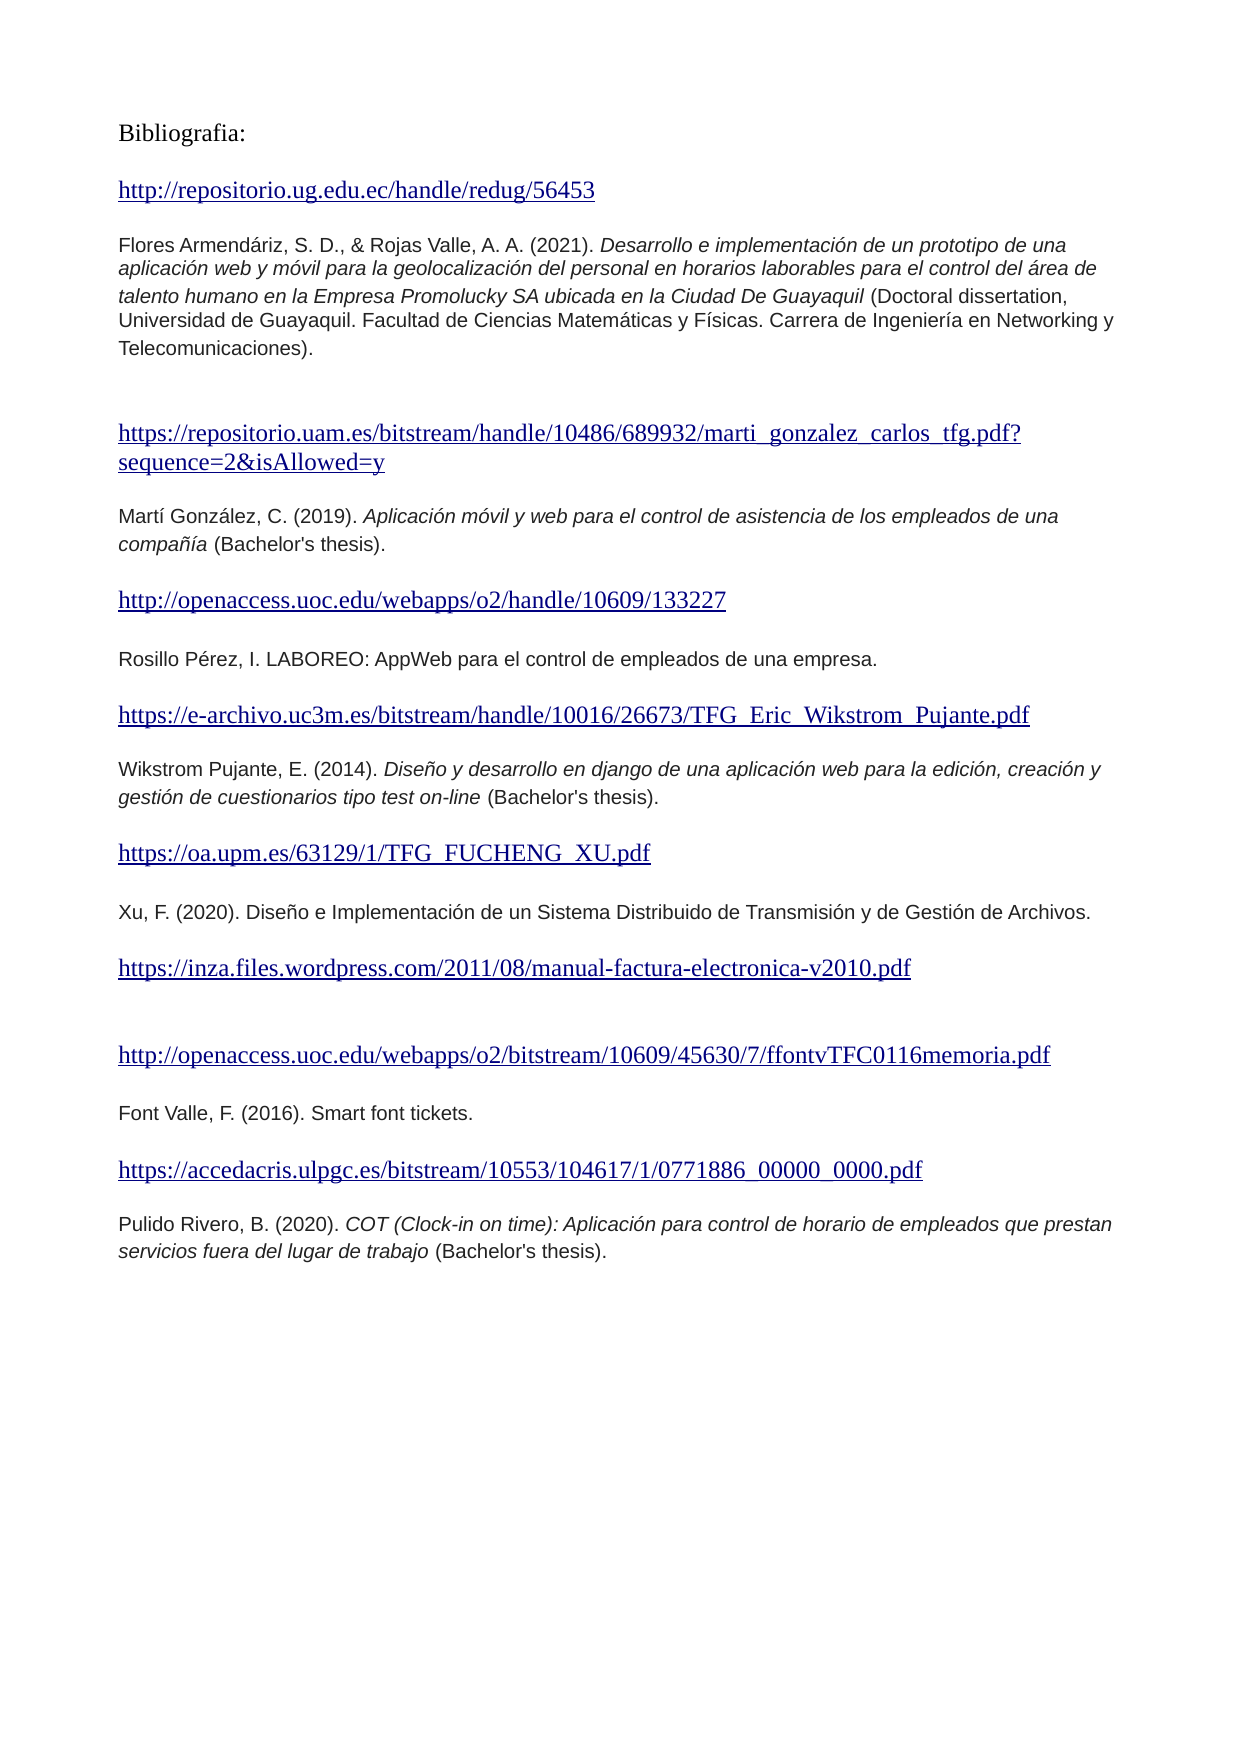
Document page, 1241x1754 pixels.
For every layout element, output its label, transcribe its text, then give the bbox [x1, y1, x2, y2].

text Font Valle, F. (2016). Smart font tickets. [118, 1097, 1122, 1126]
text https://e-archivo.uc3m.es/bitstream/handle/10016/26673/TFG_Eric_Wikstrom_Pujante.pdf [118, 700, 1122, 729]
text Martí González, C. (2019). Aplicación móvil y web para el control de asistencia de los empleados de una compañía (Bachelor's thesis). [118, 504, 1122, 556]
text http://openaccess.uoc.edu/webapps/o2/bitstream/10609/45630/7/ffontvTFC0116memoria.pdf [118, 1040, 1122, 1068]
text Bibliografia: [118, 118, 1122, 147]
text Flores Armendáriz, S. D., & Rojas Valle, A. A. (2021). Desarrollo e implementación de un prototipo de una aplicación web y móvil para la geolocalización del personal en horarios laborables para el control del área de talento humano en la Empresa Promolucky SA ubicada en la Ciudad De Guayaquil (Doctoral dissertation, Universidad de Guayaquil. Facultad de Ciencias Matemáticas y Físicas. Carrera de Ingeniería en Networking y Telecomunicaciones). [118, 233, 1122, 361]
text http://repositorio.ug.edu.ec/handle/redug/56453 [118, 176, 1122, 204]
text Wikstrom Pujante, E. (2014). Diseño y desarrollo en django de una aplicación web para la edición, creación y gestión de cuestionarios tipo test on-line (Bachelor's thesis). [118, 758, 1122, 810]
text https://accedacris.ulpgc.es/bitstream/10553/104617/1/0771886_00000_0000.pdf [118, 1155, 1122, 1183]
text Xu, F. (2020). Diseño e Implementación de un Sistema Distribuido de Transmisión y de Gestión de Archivos. [118, 896, 1122, 925]
text Rosillo Pérez, I. LABOREO: AppWeb para el control de empleados de una empresa. [118, 643, 1122, 671]
text https://oa.upm.es/63129/1/TFG_FUCHENG_XU.pdf [118, 838, 1122, 867]
text https://repositorio.uam.es/bitstream/handle/10486/689932/marti_gonzalez_carlos_tfg.pdf?sequence=2&isAllowed=y [118, 418, 1122, 476]
text http://openaccess.uoc.edu/webapps/o2/handle/10609/133227 [118, 585, 1122, 614]
text Pulido Rivero, B. (2020). COT (Clock-in on time): Aplicación para control de horario de empleados que prestan servicios fuera del lugar de trabajo (Bachelor's thesis). [118, 1212, 1122, 1264]
text https://inza.files.wordpress.com/2011/08/manual-factura-electronica-v2010.pdf [118, 953, 1122, 982]
